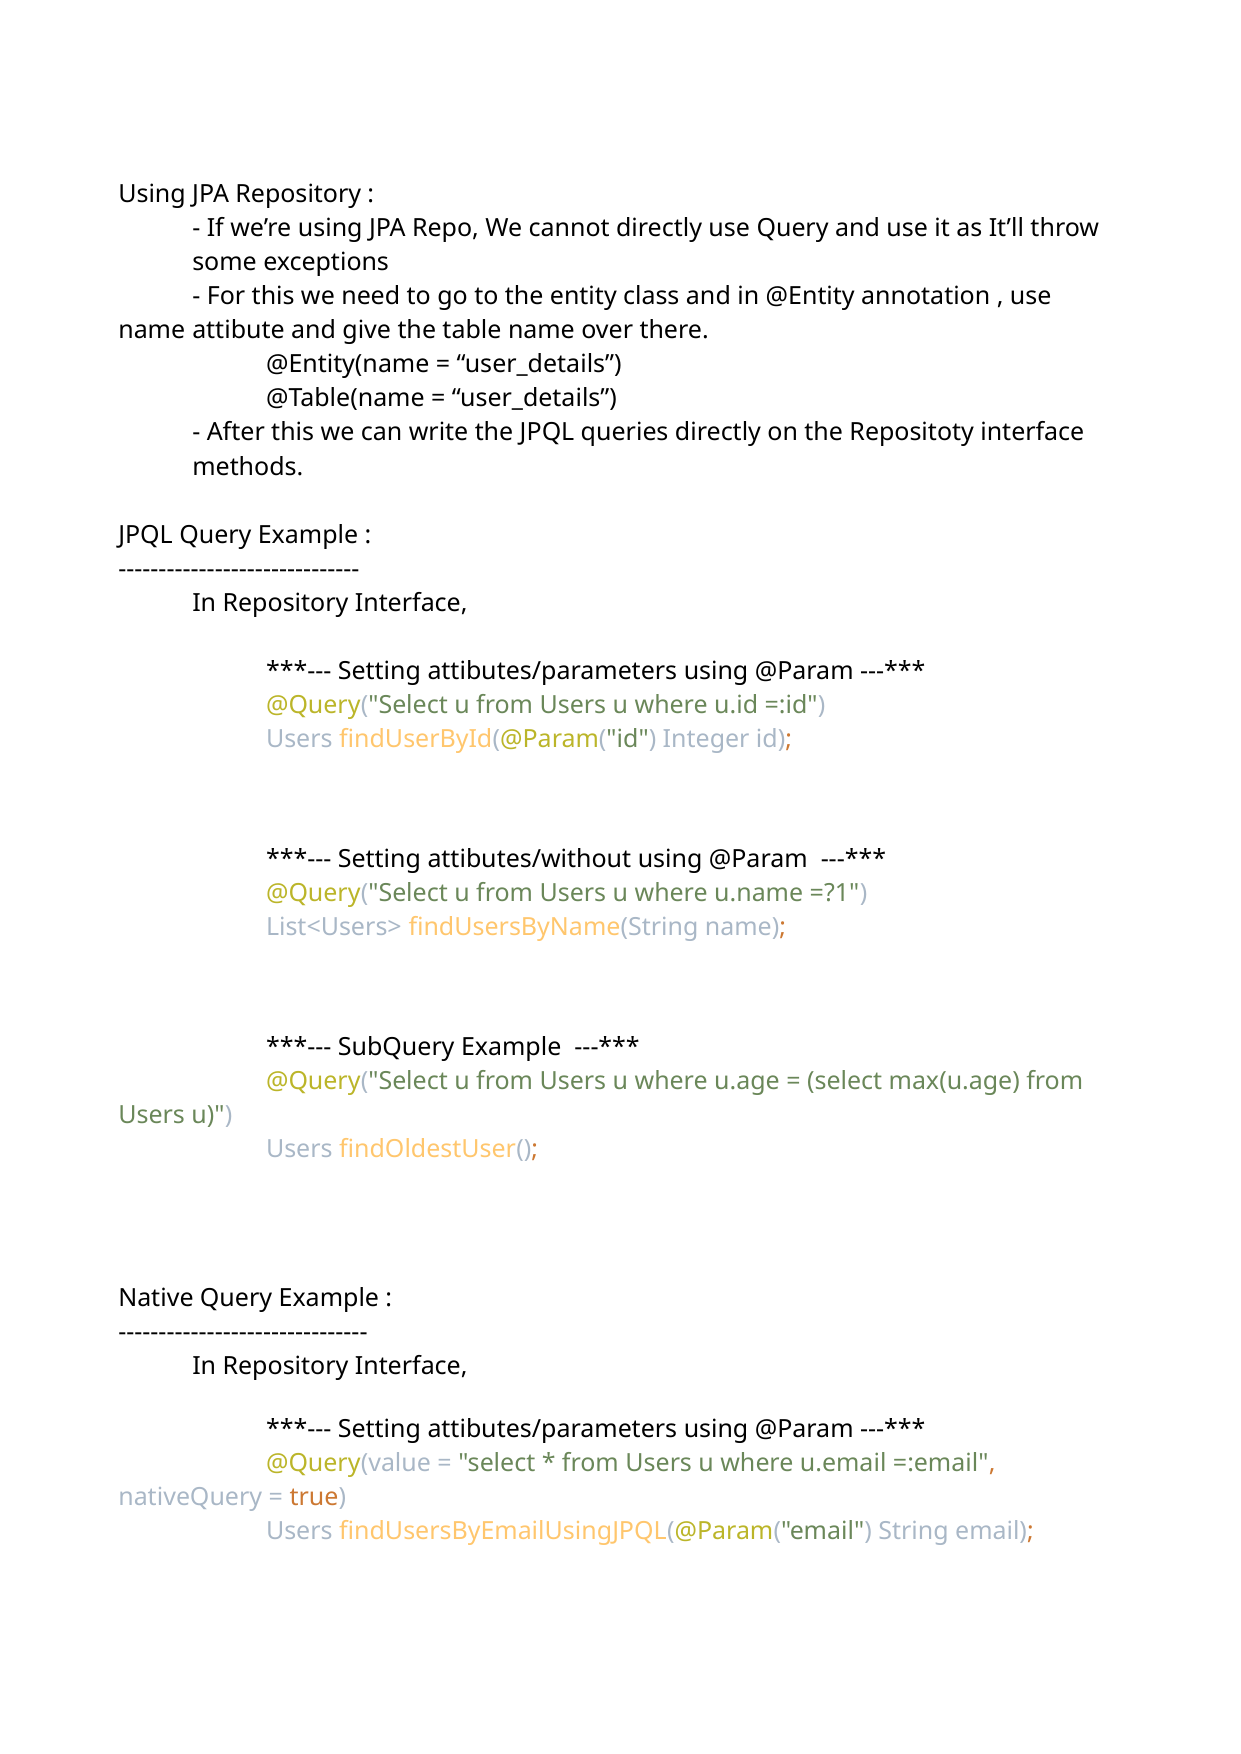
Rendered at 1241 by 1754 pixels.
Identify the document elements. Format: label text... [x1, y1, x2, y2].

text @Query("Select u from Users u where u.id =:id") Users findUserById(@Param("id") Integer id); [118, 687, 1122, 755]
text ------------------------------ [118, 550, 1122, 584]
text ------------------------------- [118, 1314, 1122, 1348]
text Native Query Example : [118, 1280, 1122, 1314]
text JPQL Query Example : [118, 516, 1122, 550]
text Using JPA Repository : [118, 176, 1122, 210]
text In Repository Interface, [118, 584, 1122, 618]
text @Query("Select u from Users u where u.age = (select max(u.age) from Users u)") Users findOldestUser(); [118, 1062, 1122, 1165]
text - After this we can write the JPQL queries directly on the Repositoty interface methods. [118, 414, 1122, 482]
text @Table(name = “user_details”) [118, 380, 1122, 414]
text - For this we need to go to the entity class and in @Entity annotation , use name attibute and give the table name over there. [118, 278, 1122, 346]
text In Repository Interface, [118, 1348, 1122, 1382]
text @Entity(name = “user_details”) [118, 346, 1122, 380]
text ***--- SubQuery Example ---*** [118, 1028, 1122, 1062]
text ***--- Setting attibutes/parameters using @Param ---*** [118, 652, 1122, 687]
text - If we’re using JPA Repo, We cannot directly use Query and use it as It’ll throw some exceptions [118, 210, 1122, 278]
text @Query(value = "select * from Users u where u.email =:email", nativeQuery = true) Users findUsersByEmailUsingJPQL(@Param("email") String email); [118, 1445, 1122, 1547]
text @Query("Select u from Users u where u.name =?1") List<Users> findUsersByName(String name); [118, 875, 1122, 943]
text ***--- Setting attibutes/parameters using @Param ---*** [118, 1411, 1122, 1445]
text ***--- Setting attibutes/without using @Param ---*** [118, 841, 1122, 875]
